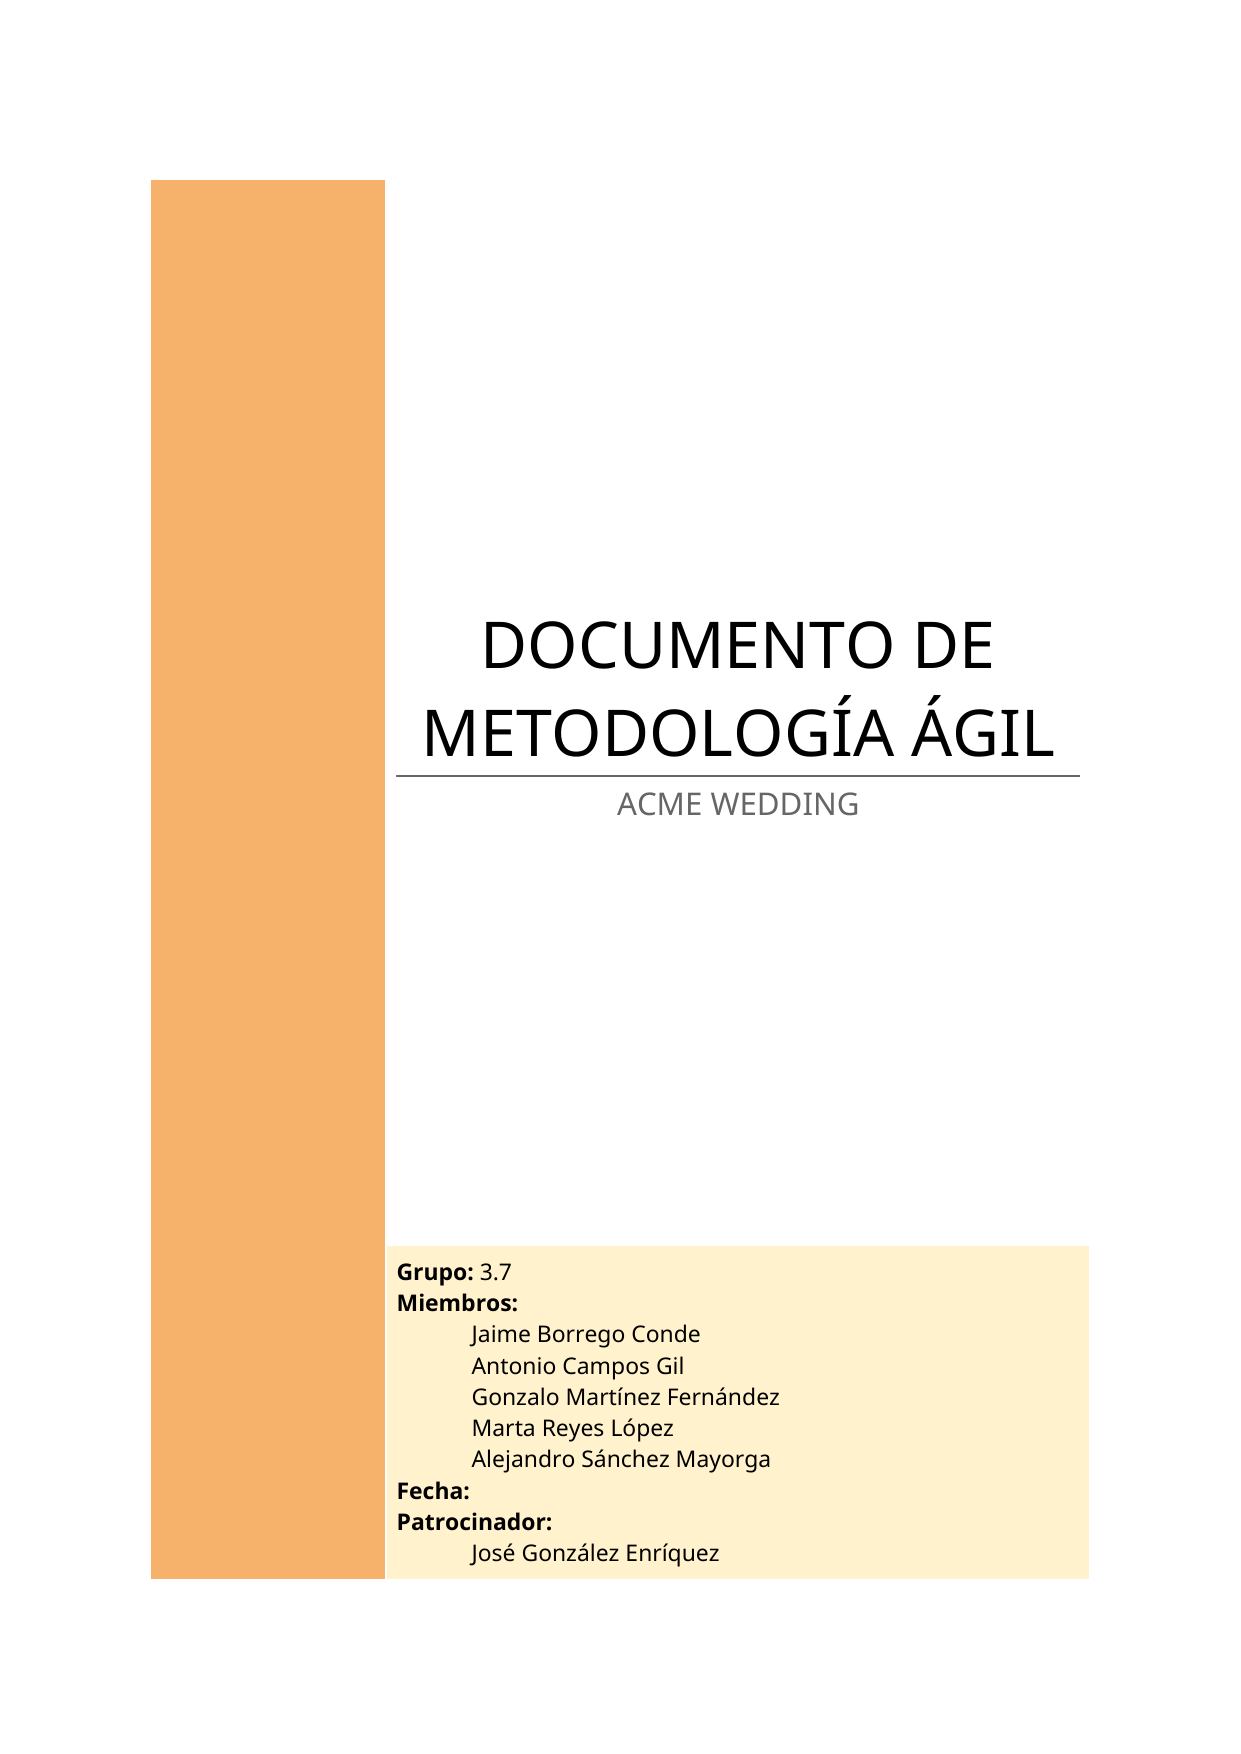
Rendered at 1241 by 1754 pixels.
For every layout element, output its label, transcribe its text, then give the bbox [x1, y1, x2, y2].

table_header [151, 180, 385, 1579]
table_header DOCUMENTO DE METODOLOGÍA ÁGIL ACME WEDDING [387, 180, 1089, 1243]
table_cell Grupo: 3.7 Miembros: Jaime Borrego Conde Antonio Campos Gil Gonzalo Martínez Fernández Marta Reyes López Alejandro Sánchez Mayorga Fecha: Patrocinador: José González Enríquez [387, 1246, 1089, 1579]
